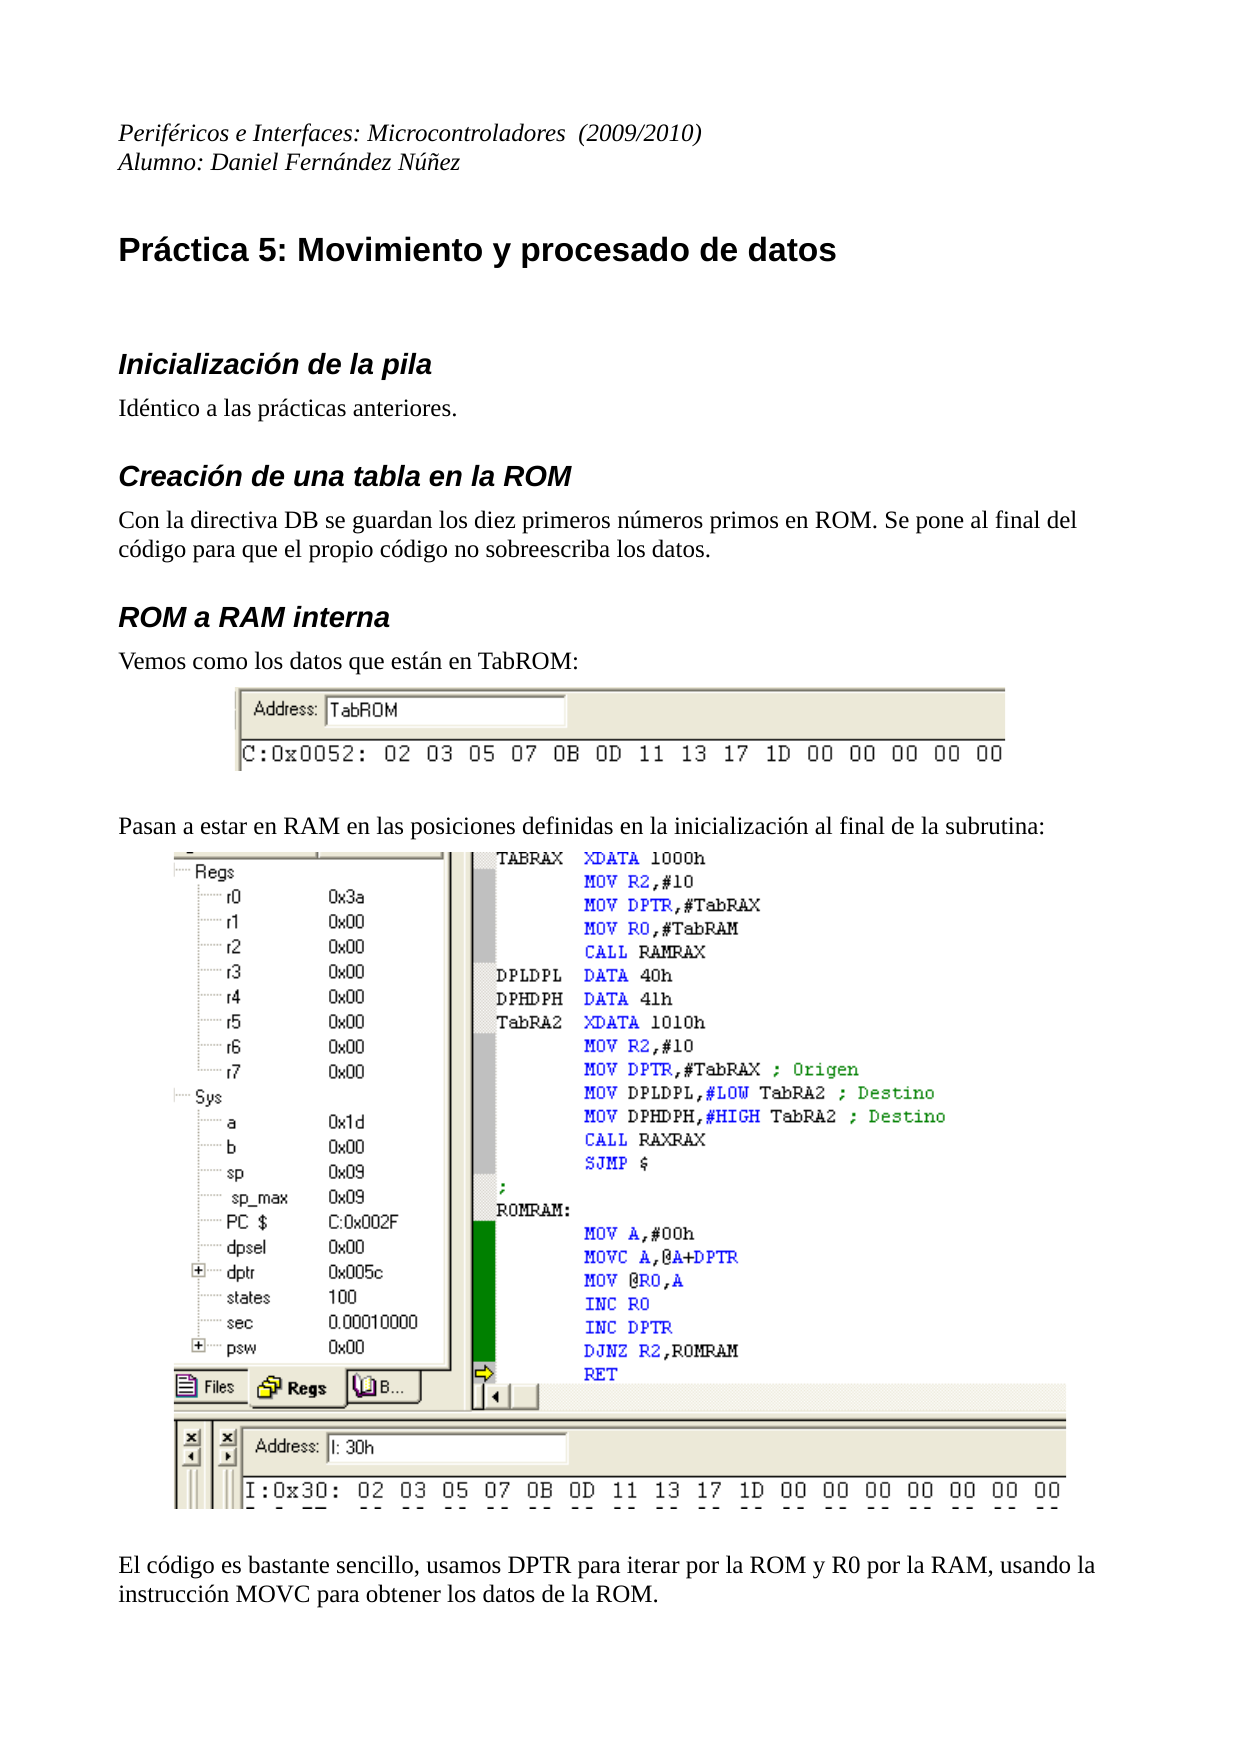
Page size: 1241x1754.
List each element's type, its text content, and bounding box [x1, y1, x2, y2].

picture [173, 852, 1067, 1509]
text Pasan a estar en RAM en las posiciones definidas en la inicialización al final de la subrutina: [118, 811, 1122, 840]
text Alumno: Daniel Fernández Núñez [118, 147, 1122, 176]
text Periféricos e Interfaces: Microcontroladores (2009/2010) [118, 118, 1122, 147]
picture [234, 687, 1006, 771]
subtitle Práctica 5: Movimiento y procesado de datos [118, 229, 1122, 268]
text Vemos como los datos que están en TabROM: [118, 646, 1122, 675]
text Con la directiva DB se guardan los diez primeros números primos en ROM. Se pone al final del código para que el propio código no sobreescriba los datos. [118, 505, 1122, 563]
subtitle Inicialización de la pila [118, 347, 1122, 380]
text Idéntico a las prácticas anteriores. [118, 393, 1122, 422]
text El código es bastante sencillo, usamos DPTR para iterar por la ROM y R0 por la RAM, usando la instrucción MOVC para obtener los datos de la ROM. [118, 1550, 1122, 1608]
subtitle ROM a RAM interna [118, 600, 1122, 634]
subtitle Creación de una tabla en la ROM [118, 459, 1122, 493]
